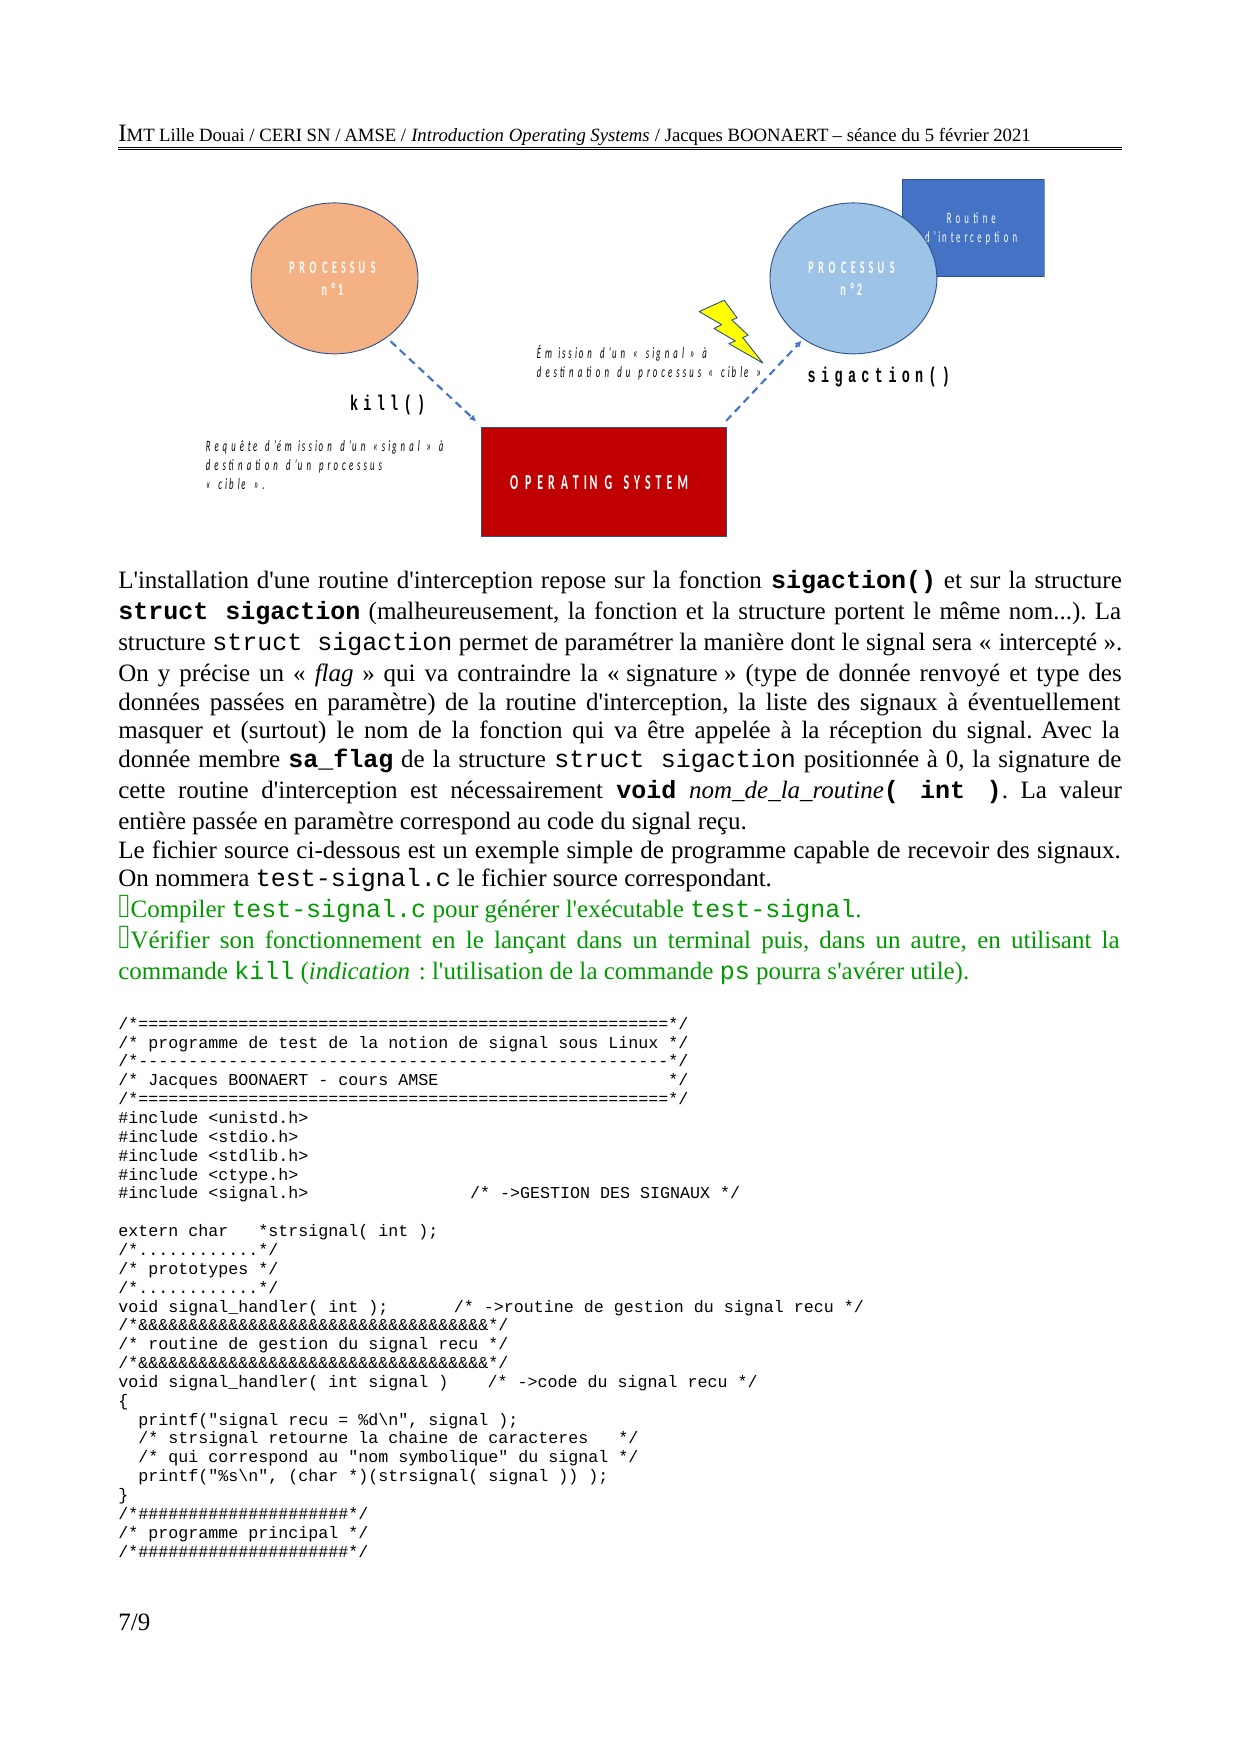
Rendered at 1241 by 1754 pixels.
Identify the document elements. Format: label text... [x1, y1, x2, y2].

text /* routine de gestion du signal recu */ [118, 1336, 1122, 1355]
text printf("%s\n", (char *)(strsignal( signal )) ); [118, 1468, 1122, 1487]
text #include <unistd.h> [118, 1109, 1122, 1128]
text void signal_handler( int signal ) /* ->code du signal recu */ [118, 1373, 1122, 1392]
text /*#####################*/ [118, 1543, 1122, 1562]
text #include <stdio.h> [118, 1128, 1122, 1147]
text /* Jacques BOONAERT - cours AMSE */ [118, 1072, 1122, 1091]
text /* strsignal retourne la chaine de caracteres */ [118, 1430, 1122, 1449]
text /*&&&&&&&&&&&&&&&&&&&&&&&&&&&&&&&&&&&*/ [118, 1317, 1122, 1336]
text Vérifier son fonctionnement en le lançant dans un terminal puis, dans un autre, en utilisant la commande kill (indication : l'utilisation de la commande ps pourra s'avérer utile). [118, 925, 1122, 987]
text #include <stdlib.h> [118, 1147, 1122, 1166]
text /*............*/ [118, 1242, 1122, 1260]
text } [118, 1487, 1122, 1506]
text Compiler test-signal.c pour générer l'exécutable test-signal. [118, 894, 1122, 925]
text /* programme principal */ [118, 1524, 1122, 1543]
text /*=====================================================*/ [118, 1015, 1122, 1034]
text void signal_handler( int ); /* ->routine de gestion du signal recu */ [118, 1298, 1122, 1317]
text #include <ctype.h> [118, 1166, 1122, 1185]
text /*=====================================================*/ [118, 1091, 1122, 1109]
text /* programme de test de la notion de signal sous Linux */ [118, 1034, 1122, 1053]
text /* qui correspond au "nom symbolique" du signal */ [118, 1449, 1122, 1468]
text printf("signal recu = %d\n", signal ); [118, 1411, 1122, 1430]
text /* prototypes */ [118, 1260, 1122, 1279]
text { [118, 1392, 1122, 1411]
text extern char *strsignal( int ); [118, 1223, 1122, 1242]
text /*-----------------------------------------------------*/ [118, 1053, 1122, 1072]
text #include <signal.h> /* ->GESTION DES SIGNAUX */ [118, 1185, 1122, 1204]
text /*#####################*/ [118, 1506, 1122, 1524]
text /*............*/ [118, 1279, 1122, 1298]
text L'installation d'une routine d'interception repose sur la fonction sigaction() et sur la structure struct sigaction (malheureusement, la fonction et la structure portent le même nom...). La structure struct sigaction permet de paramétrer la manière dont le signal sera « intercepté ». On y précise un « flag » qui va contraindre la « signature » (type de donnée renvoyé et type des données passées en paramètre) de la routine d'interception, la liste des signaux à éventuellement masquer et (surtout) le nom de la fonction qui va être appelée à la réception du signal. Avec la donnée membre sa_flag de la structure struct sigaction positionnée à 0, la signature de cette routine d'interception est nécessairement void nom_de_la_routine( int ). La valeur entière passée en paramètre correspond au code du signal reçu. [118, 566, 1122, 835]
text Le fichier source ci-dessous est un exemple simple de programme capable de recevoir des signaux. On nommera test-signal.c le fichier source correspondant. [118, 835, 1122, 894]
text /*&&&&&&&&&&&&&&&&&&&&&&&&&&&&&&&&&&&*/ [118, 1355, 1122, 1373]
